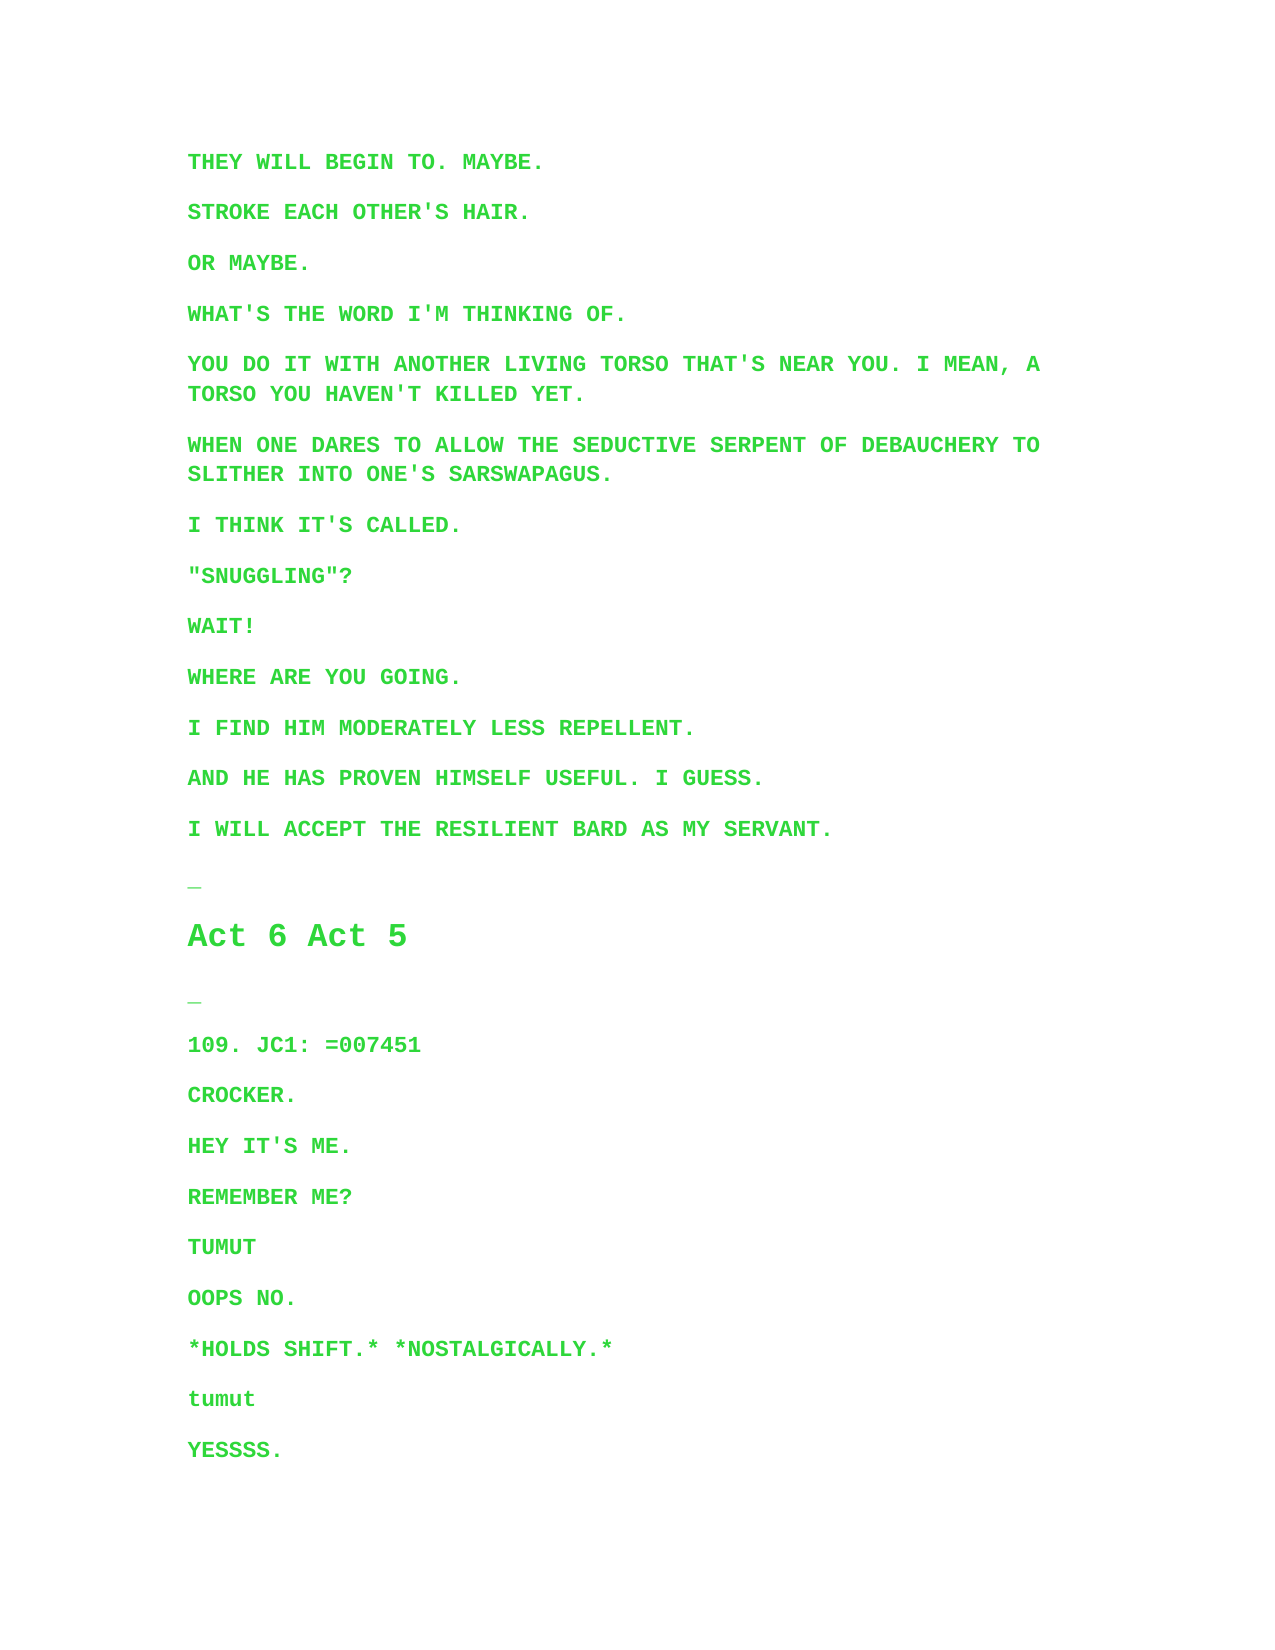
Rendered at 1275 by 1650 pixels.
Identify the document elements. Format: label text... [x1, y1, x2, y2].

text WHERE ARE YOU GOING. [187, 665, 1087, 691]
text OOPS NO. [187, 1286, 1087, 1312]
text STROKE EACH OTHER'S HAIR. [187, 201, 1087, 227]
text AND HE HAS PROVEN HIMSELF USEFUL. I GUESS. [187, 766, 1087, 792]
text REMEMBER ME? [187, 1185, 1087, 1211]
text 109. JC1: =007451 [187, 1033, 1087, 1059]
text *HOLDS SHIFT.* *NOSTALGICALLY.* [187, 1337, 1087, 1363]
text I WILL ACCEPT THE RESILIENT BARD AS MY SERVANT. [187, 817, 1087, 843]
text _ [187, 983, 1087, 1008]
text CROCKER. [187, 1084, 1087, 1110]
text WAIT! [187, 614, 1087, 641]
text _ [187, 868, 1087, 894]
text THEY WILL BEGIN TO. MAYBE. [187, 150, 1087, 176]
text I THINK IT'S CALLED. [187, 513, 1087, 539]
text YESSSS. [187, 1438, 1087, 1464]
text TUMUT [187, 1236, 1087, 1262]
text WHEN ONE DARES TO ALLOW THE SEDUCTIVE SERPENT OF DEBAUCHERY TO SLITHER INTO ONE'S SARSWAPAGUS. [187, 433, 1087, 489]
text tumut [187, 1388, 1087, 1413]
text OR MAYBE. [187, 251, 1087, 277]
text YOU DO IT WITH ANOTHER LIVING TORSO THAT'S NEAR YOU. I MEAN, A TORSO YOU HAVEN'T KILLED YET. [187, 352, 1087, 408]
text Act 6 Act 5 [187, 918, 1087, 956]
text I FIND HIM MODERATELY LESS REPELLENT. [187, 716, 1087, 742]
text "SNUGGLING"? [187, 564, 1087, 590]
text WHAT'S THE WORD I'M THINKING OF. [187, 302, 1087, 328]
text HEY IT'S ME. [187, 1134, 1087, 1160]
